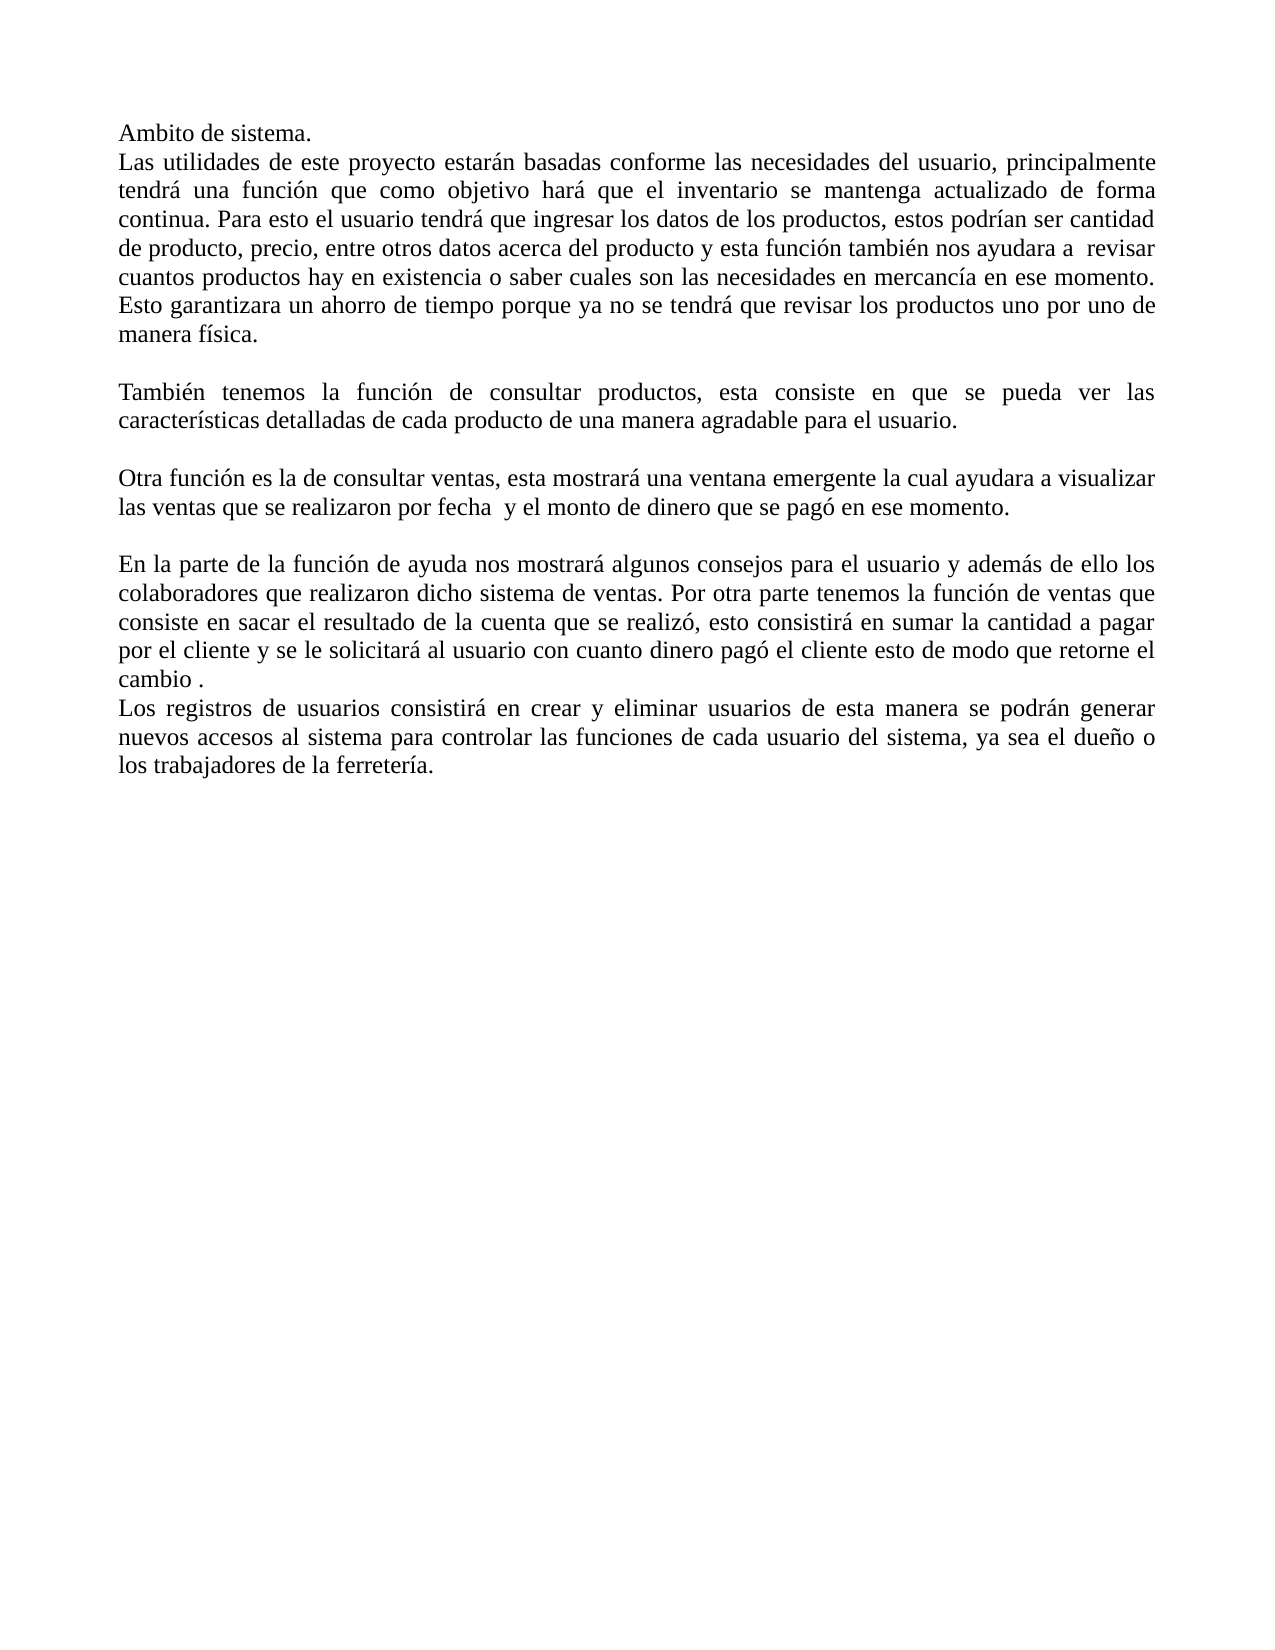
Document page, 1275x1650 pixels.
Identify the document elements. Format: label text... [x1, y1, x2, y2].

text Los registros de usuarios consistirá en crear y eliminar usuarios de esta manera se podrán generar nuevos accesos al sistema para controlar las funciones de cada usuario del sistema, ya sea el dueño o los trabajadores de la ferretería. [118, 693, 1157, 779]
text Ambito de sistema. [118, 118, 1157, 147]
text También tenemos la función de consultar productos, esta consiste en que se pueda ver las características detalladas de cada producto de una manera agradable para el usuario. [118, 377, 1157, 434]
text Las utilidades de este proyecto estarán basadas conforme las necesidades del usuario, principalmente tendrá una función que como objetivo hará que el inventario se mantenga actualizado de forma continua. Para esto el usuario tendrá que ingresar los datos de los productos, estos podrían ser cantidad de producto, precio, entre otros datos acerca del producto y esta función también nos ayudara a revisar cuantos productos hay en existencia o saber cuales son las necesidades en mercancía en ese momento. Esto garantizara un ahorro de tiempo porque ya no se tendrá que revisar los productos uno por uno de manera física. [118, 147, 1157, 348]
text En la parte de la función de ayuda nos mostrará algunos consejos para el usuario y además de ello los colaboradores que realizaron dicho sistema de ventas. Por otra parte tenemos la función de ventas que consiste en sacar el resultado de la cuenta que se realizó, esto consistirá en sumar la cantidad a pagar por el cliente y se le solicitará al usuario con cuanto dinero pagó el cliente esto de modo que retorne el cambio . [118, 549, 1157, 693]
text Otra función es la de consultar ventas, esta mostrará una ventana emergente la cual ayudara a visualizar las ventas que se realizaron por fecha y el monto de dinero que se pagó en ese momento. [118, 463, 1157, 521]
